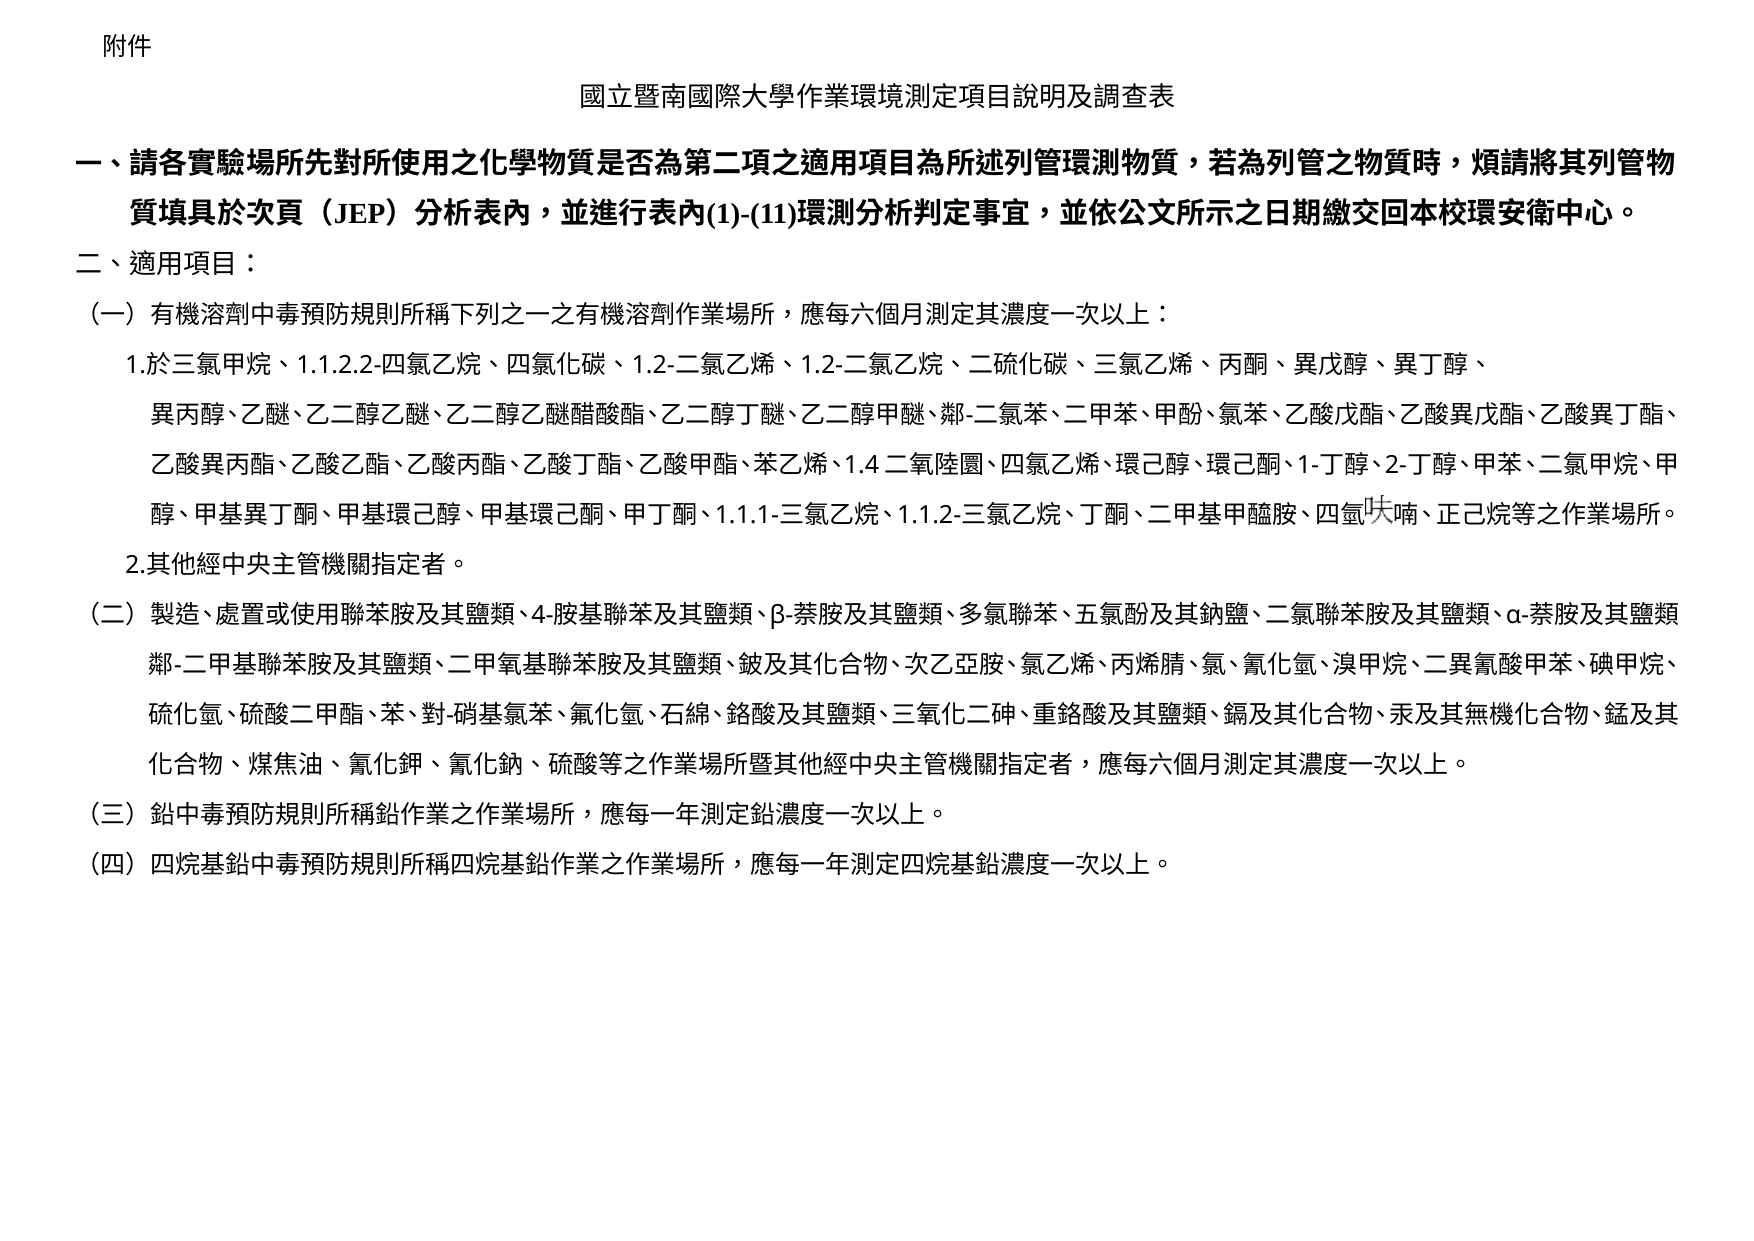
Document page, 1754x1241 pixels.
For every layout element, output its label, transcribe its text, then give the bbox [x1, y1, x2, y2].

text （三）鉛中毒預防規則所稱鉛作業之作業場所，應每一年測定鉛濃度一次以上。 [75, 784, 1679, 834]
text （四）四烷基鉛中毒預防規則所稱四烷基鉛作業之作業場所，應每一年測定四烷基鉛濃度一次以上。 [75, 834, 1679, 884]
text 國立暨南國際大學作業環境測定項目說明及調查表 [75, 19, 1679, 114]
text 二、適用項目： [75, 234, 1679, 284]
text 一、請各實驗場所先對所使用之化學物質是否為第二項之適用項目為所述列管環測物質，若為列管之物質時，煩請將其列管物質填具於次頁（JEP）分析表內，並進行表內(1)-(11)環測分析判定事宜，並依公文所示之日期繳交回本校環安衛中心。 [75, 134, 1679, 234]
text 2.其他經中央主管機關指定者。 [75, 534, 1679, 584]
text （二）製造、處置或使用聯苯胺及其鹽類、4-胺基聯苯及其鹽類、β-萘胺及其鹽類、多氯聯苯、五氯酚及其鈉鹽、二氯聯苯胺及其鹽類、α-萘胺及其鹽類、鄰-二甲基聯苯胺及其鹽類、二甲氧基聯苯胺及其鹽類、鈹及其化合物、次乙亞胺、氯乙烯、丙烯腈、氯、氰化氫、溴甲烷、二異氰酸甲苯、碘甲烷、硫化氫、硫酸二甲酯、苯、對-硝基氯苯、氟化氫、石綿、鉻酸及其鹽類、三氧化二砷、重鉻酸及其鹽類、鎘及其化合物、汞及其無機化合物、錳及其化合物、煤焦油、氰化鉀、氰化鈉、硫酸等之作業場所暨其他經中央主管機關指定者，應每六個月測定其濃度一次以上。 [75, 584, 1679, 784]
text 附件 [103, 26, 204, 63]
picture [1365, 495, 1393, 524]
text 1.於三氯甲烷、1.1.2.2-四氯乙烷、四氯化碳、1.2-二氯乙烯、1.2-二氯乙烷、二硫化碳、三氯乙烯、丙酮、異戊醇、異丁醇、 [125, 334, 1679, 384]
text （一）有機溶劑中毒預防規則所稱下列之一之有機溶劑作業場所，應每六個月測定其濃度一次以上： [75, 284, 1679, 334]
text 異丙醇、乙醚、乙二醇乙醚、乙二醇乙醚醋酸酯、乙二醇丁醚、乙二醇甲醚、鄰-二氯苯、二甲苯、甲酚、氯苯、乙酸戊酯、乙酸異戊酯、乙酸異丁酯、乙酸異丙酯、乙酸乙酯、乙酸丙酯、乙酸丁酯、乙酸甲酯、苯乙烯、1.4二氧陸圜、四氯乙烯、環己醇、環己酮、1-丁醇、2-丁醇、甲苯、二氯甲烷、甲醇、甲基異丁酮、甲基環己醇、甲基環己酮、甲丁酮、1.1.1-三氯乙烷、1.1.2-三氯乙烷、丁酮、二甲基甲醯胺、四氫喃、正己烷等之作業場所。 [150, 384, 1679, 534]
